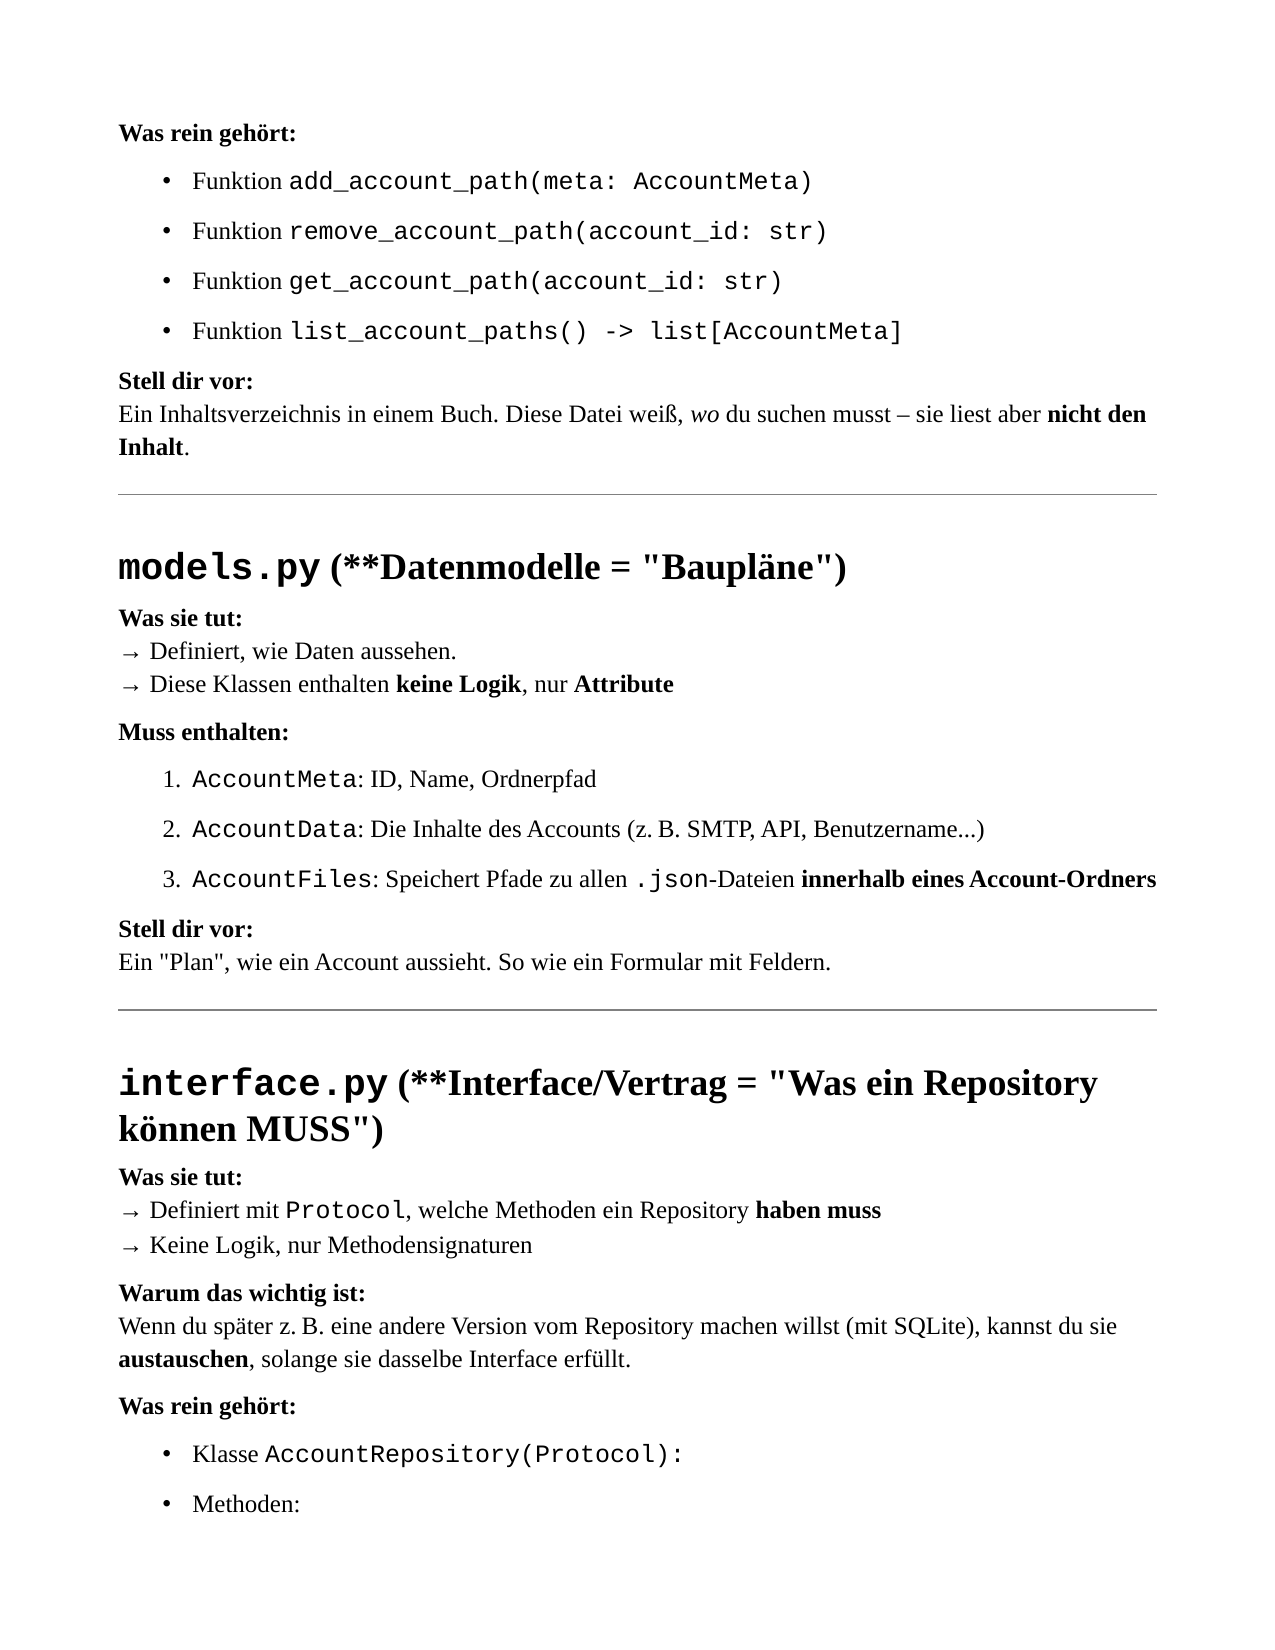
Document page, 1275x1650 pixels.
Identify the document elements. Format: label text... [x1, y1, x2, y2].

list Methoden: [162, 1489, 1157, 1518]
text Was rein gehört: [118, 1391, 1157, 1420]
text Stell dir vor: Ein Inhaltsverzeichnis in einem Buch. Diese Datei weiß, wo du suchen musst – sie liest aber nicht den Inhalt. [118, 366, 1157, 461]
text Was rein gehört: [118, 118, 1157, 147]
text Was sie tut: → Definiert, wie Daten aussehen. → Diese Klassen enthalten keine Logik, nur Attribute [118, 603, 1157, 698]
subtitle models.py (**Datenmodelle = "Baupläne") [118, 544, 1157, 591]
list AccountFiles: Speichert Pfade zu allen .json-Dateien innerhalb eines Account-Ordners [162, 864, 1157, 895]
text Was sie tut: → Definiert mit Protocol, welche Methoden ein Repository haben muss → Keine Logik, nur Methodensignaturen [118, 1162, 1157, 1259]
text Muss enthalten: [118, 717, 1157, 746]
list Funktion get_account_path(account_id: str) [162, 266, 1157, 297]
list AccountMeta: ID, Name, Ordnerpfad [162, 764, 1157, 795]
list Funktion list_account_paths() -> list[AccountMeta] [162, 316, 1157, 347]
subtitle interface.py (**Interface/Vertrag = "Was ein Repository können MUSS") [118, 1060, 1157, 1149]
text Warum das wichtig ist: Wenn du später z. B. eine andere Version vom Repository machen willst (mit SQLite), kannst du sie austauschen, solange sie dasselbe Interface erfüllt. [118, 1278, 1157, 1373]
list AccountData: Die Inhalte des Accounts (z. B. SMTP, API, Benutzername...) [162, 814, 1157, 845]
text Stell dir vor: Ein "Plan", wie ein Account aussieht. So wie ein Formular mit Feldern. [118, 914, 1157, 976]
list Funktion add_account_path(meta: AccountMeta) [162, 166, 1157, 197]
list Klasse AccountRepository(Protocol): [162, 1439, 1157, 1470]
list Funktion remove_account_path(account_id: str) [162, 216, 1157, 247]
